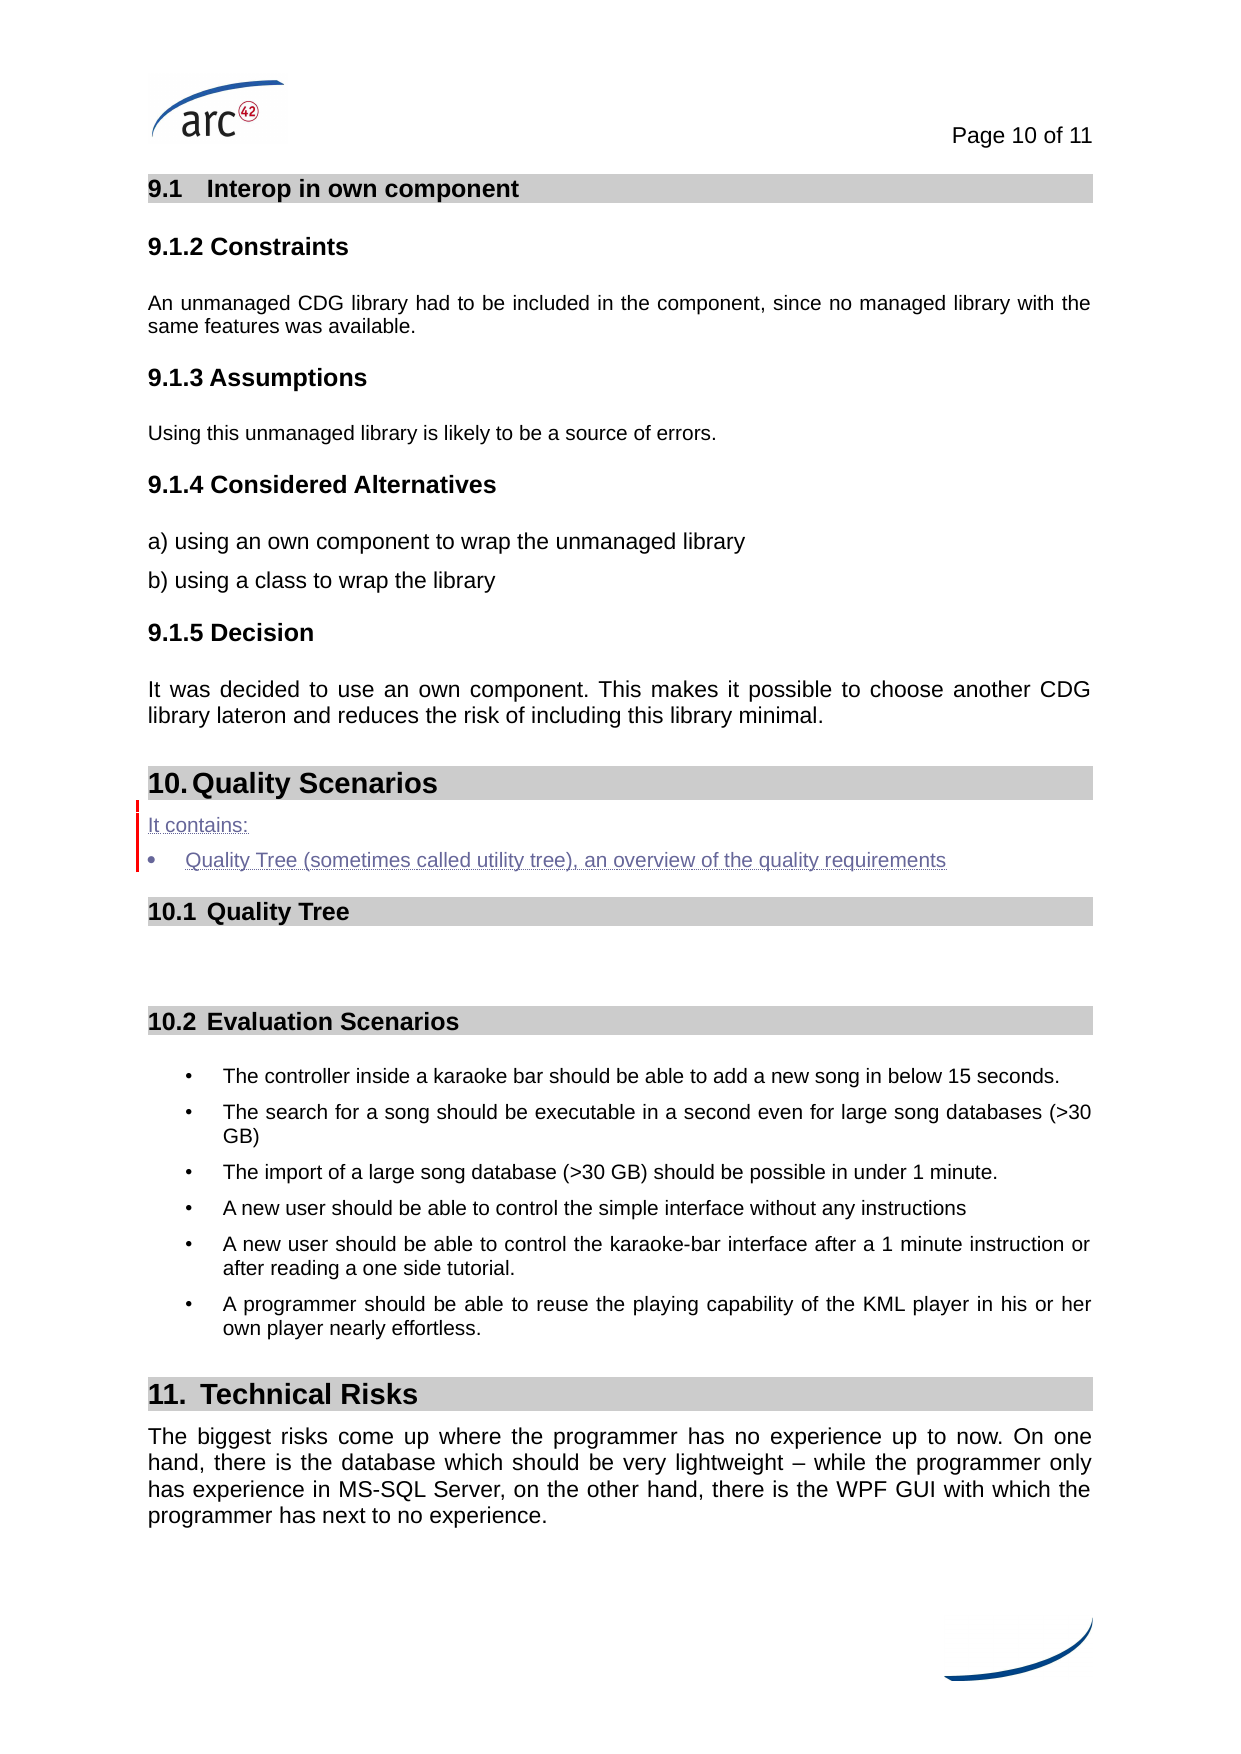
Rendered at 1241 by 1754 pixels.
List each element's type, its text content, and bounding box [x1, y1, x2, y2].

subtitle Interop in own component [148, 174, 1093, 203]
list A programmer should be able to reuse the playing capability of the KML player in his or her own player nearly effortless. [185, 1291, 1093, 1339]
subtitle 9.1.4 Considered Alternatives [148, 470, 1093, 499]
list The controller inside a karaoke bar should be able to add a new song in below 15 seconds. [185, 1064, 1093, 1088]
subtitle Quality Tree [148, 897, 1093, 926]
list A new user should be able to control the karaoke-bar interface after a 1 minute instruction or after reading a one side tutorial. [185, 1232, 1093, 1280]
list Quality Tree (sometimes called utility tree), an overview of the quality requirements [139, 848, 1093, 872]
text The biggest risks come up where the programmer has no experience up to now. On one hand, there is the database which should be very lightweight – while the programmer only has experience in MS-SQL Server, on the other hand, there is the WPF GUI with which the programmer has next to no experience. [148, 1423, 1093, 1528]
text b) using a class to wrap the library [148, 567, 1093, 593]
picture [147, 73, 289, 144]
list A new user should be able to control the simple interface without any instructions [185, 1196, 1093, 1220]
picture [944, 1615, 1093, 1681]
subtitle Technical Risks [148, 1377, 1093, 1411]
text a) using an own component to wrap the unmanaged library [148, 528, 1093, 554]
subtitle 9.1.2 Constraints [148, 232, 1093, 261]
subtitle Quality Scenarios [148, 766, 1093, 800]
subtitle 9.1.5 Decision [148, 618, 1093, 647]
text It contains: [137, 812, 1093, 836]
list The import of a large song database (>30 GB) should be possible in under 1 minute. [185, 1160, 1093, 1184]
text An unmanaged CDG library had to be included in the component, since no managed library with the same features was available. [148, 290, 1093, 338]
text Using this unmanaged library is likely to be a source of errors. [148, 421, 1093, 445]
subtitle 9.1.3 Assumptions [148, 363, 1093, 392]
subtitle Evaluation Scenarios [148, 1006, 1093, 1035]
list The search for a song should be executable in a second even for large song databases (>30 GB) [185, 1100, 1093, 1148]
text It was decided to use an own component. This makes it possible to choose another CDG library lateron and reduces the risk of including this library minimal. [148, 676, 1093, 729]
